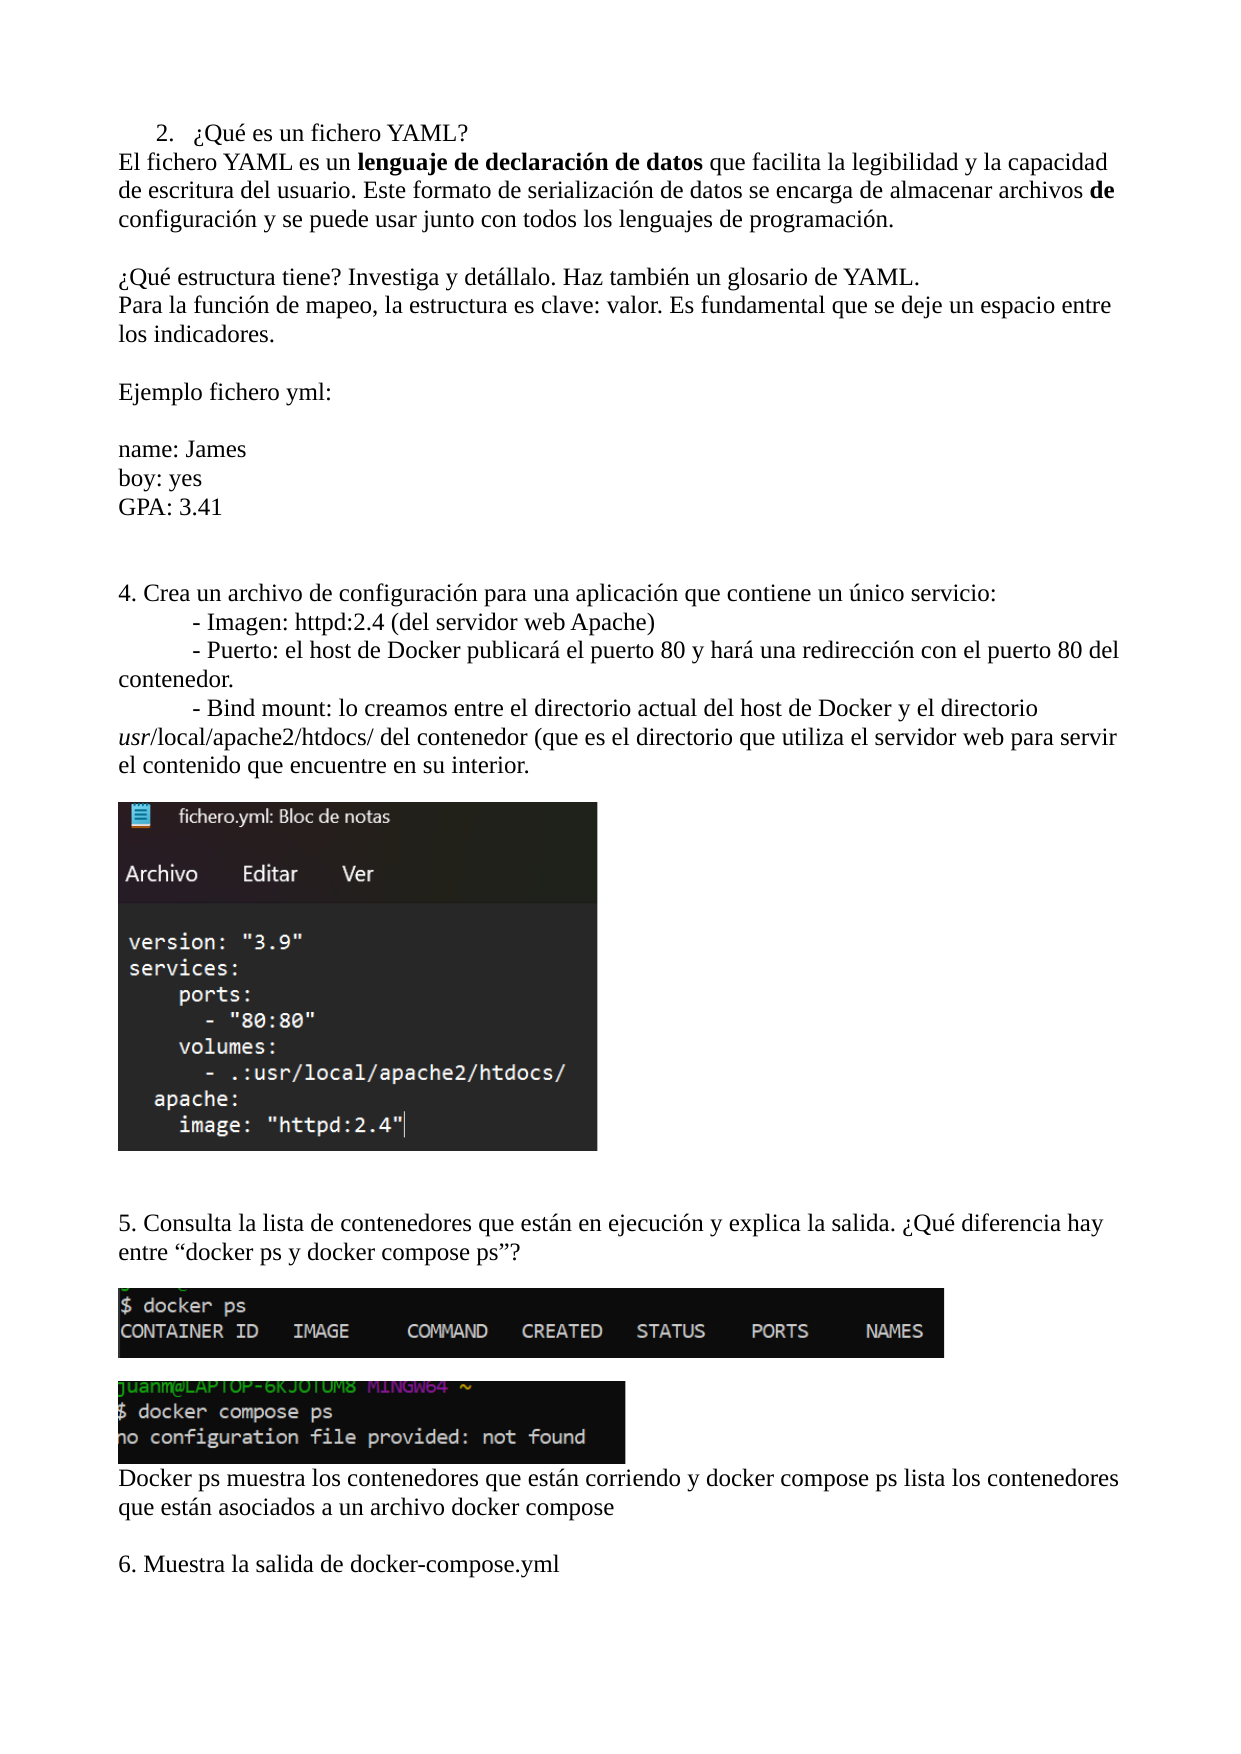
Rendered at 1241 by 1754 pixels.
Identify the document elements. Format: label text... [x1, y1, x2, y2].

text name: James [118, 434, 1122, 463]
text - Bind mount: lo creamos entre el directorio actual del host de Docker y el directorio usr/local/apache2/htdocs/ del contenedor (que es el directorio que utiliza el servidor web para servir el contenido que encuentre en su interior. [118, 693, 1122, 779]
text boy: yes [118, 463, 1122, 492]
text - Puerto: el host de Docker publicará el puerto 80 y hará una redirección con el puerto 80 del contenedor. [118, 636, 1122, 693]
text Docker ps muestra los contenedores que están corriendo y docker compose ps lista los contenedores que están asociados a un archivo docker compose [118, 1463, 1122, 1521]
text ¿Qué estructura tiene? Investiga y detállalo. Haz también un glosario de YAML. [118, 262, 1122, 291]
text 4. Crea un archivo de configuración para una aplicación que contiene un único servicio: [118, 578, 1122, 607]
text 6. Muestra la salida de docker-compose.yml [118, 1549, 1122, 1578]
text Para la función de mapeo, la estructura es clave: valor. Es fundamental que se deje un espacio entre los indicadores. [118, 291, 1122, 348]
text El fichero YAML es un lenguaje de declaración de datos que facilita la legibilidad y la capacidad de escritura del usuario. Este formato de serialización de datos se encarga de almacenar archivos de configuración y se puede usar junto con todos los lenguajes de programación. [118, 147, 1122, 233]
text 5. Consulta la lista de contenedores que están en ejecución y explica la salida. ¿Qué diferencia hay entre “docker ps y docker compose ps”? [118, 1208, 1122, 1266]
text GPA: 3.41 [118, 492, 1122, 521]
text Ejemplo fichero yml: [118, 377, 1122, 406]
text - Imagen: httpd:2.4 (del servidor web Apache) [118, 607, 1122, 636]
list ¿Qué es un fichero YAML? [156, 118, 1122, 147]
